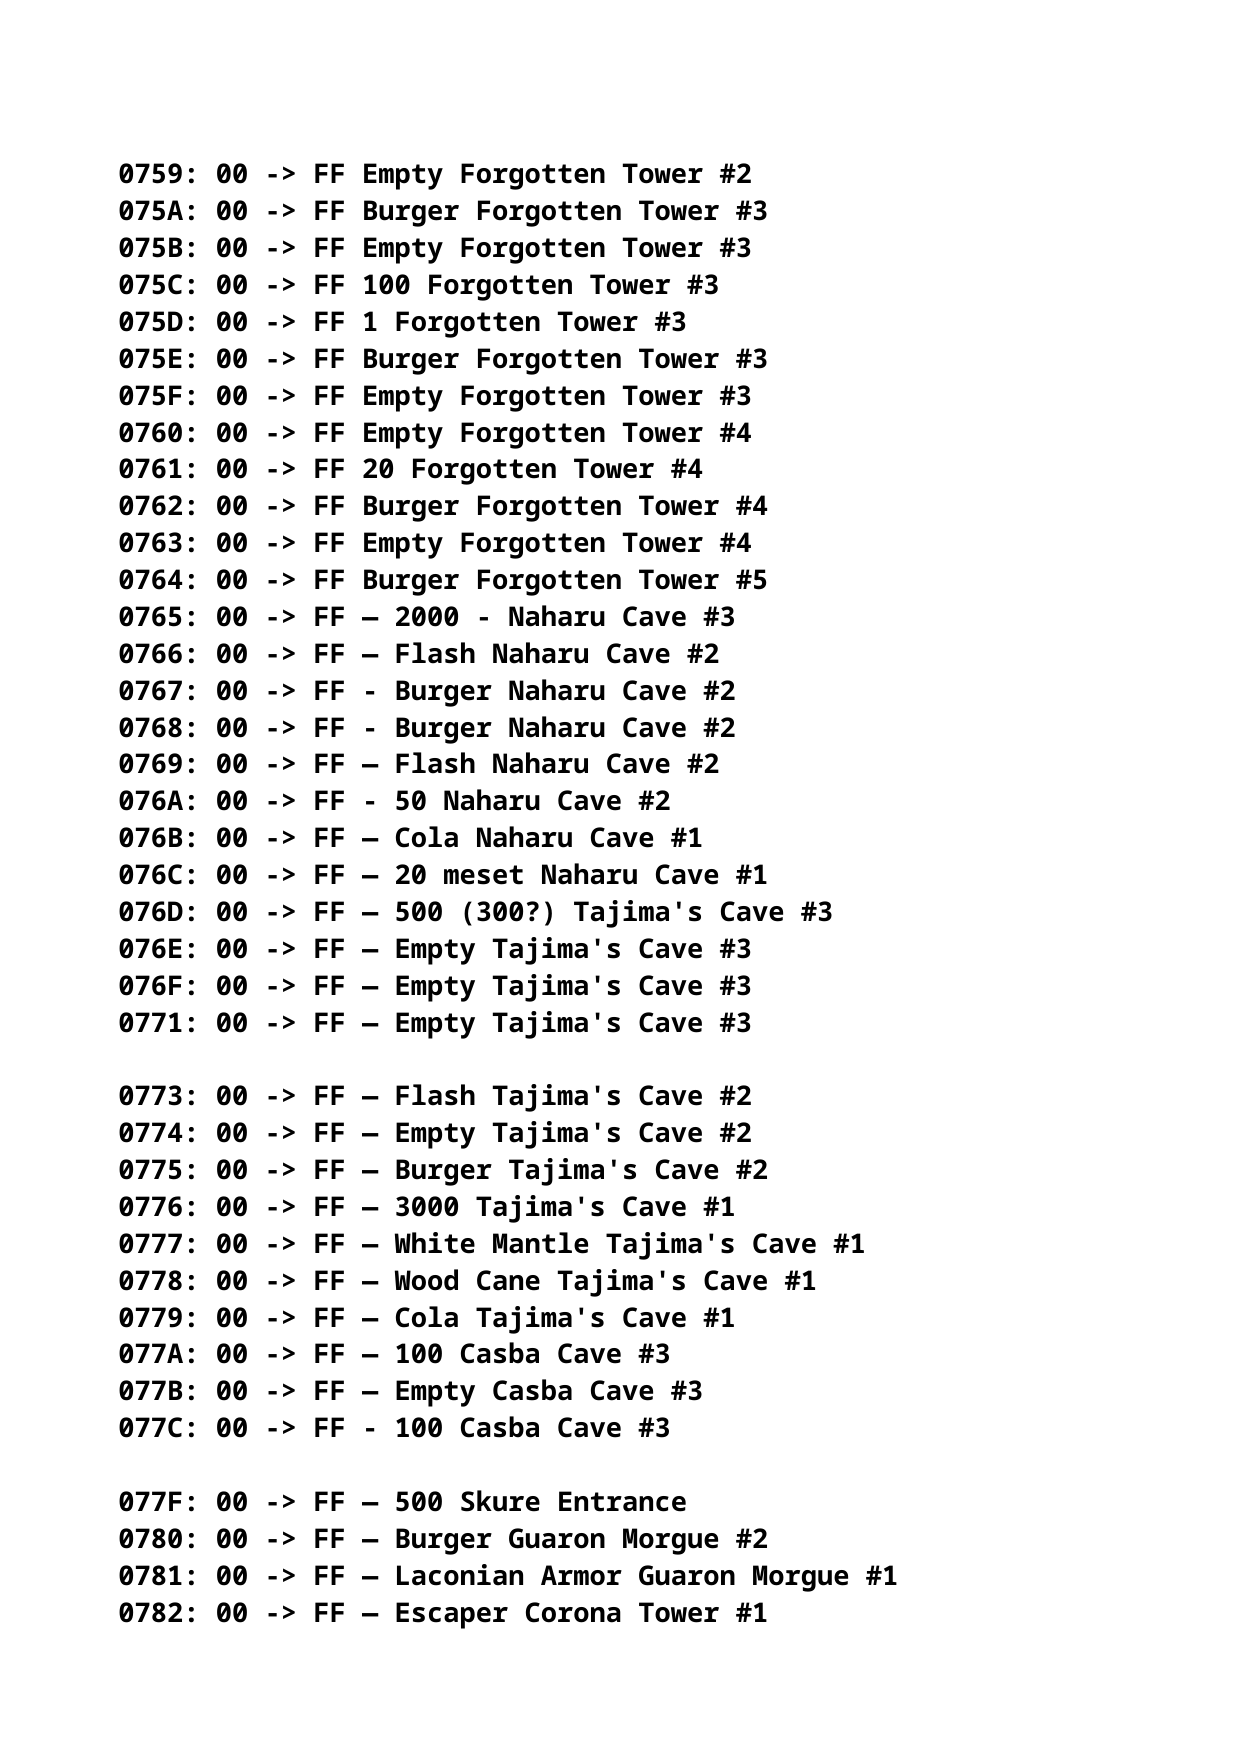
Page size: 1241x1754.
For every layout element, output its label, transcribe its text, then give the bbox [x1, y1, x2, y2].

text 0780: 00 -> FF — Burger Guaron Morgue #2 [118, 1519, 1122, 1556]
text 0769: 00 -> FF — Flash Naharu Cave #2 [118, 745, 1122, 782]
text 077B: 00 -> FF — Empty Casba Cave #3 [118, 1372, 1122, 1409]
text 076C: 00 -> FF — 20 meset Naharu Cave #1 [118, 856, 1122, 892]
text 0775: 00 -> FF — Burger Tajima's Cave #2 [118, 1151, 1122, 1187]
text 076E: 00 -> FF — Empty Tajima's Cave #3 [118, 929, 1122, 966]
text 076F: 00 -> FF — Empty Tajima's Cave #3 [118, 966, 1122, 1003]
text 076B: 00 -> FF — Cola Naharu Cave #1 [118, 819, 1122, 856]
text 0768: 00 -> FF - Burger Naharu Cave #2 [118, 708, 1122, 745]
text 0782: 00 -> FF — Escaper Corona Tower #1 [118, 1593, 1122, 1630]
text 0776: 00 -> FF — 3000 Tajima's Cave #1 [118, 1187, 1122, 1224]
text 075F: 00 -> FF Empty Forgotten Tower #3 [118, 376, 1122, 413]
text 075C: 00 -> FF 100 Forgotten Tower #3 [118, 266, 1122, 302]
text 075A: 00 -> FF Burger Forgotten Tower #3 [118, 192, 1122, 229]
text 075E: 00 -> FF Burger Forgotten Tower #3 [118, 339, 1122, 376]
text 0763: 00 -> FF Empty Forgotten Tower #4 [118, 524, 1122, 561]
text 075D: 00 -> FF 1 Forgotten Tower #3 [118, 302, 1122, 339]
text 0777: 00 -> FF — White Mantle Tajima's Cave #1 [118, 1224, 1122, 1261]
text 075B: 00 -> FF Empty Forgotten Tower #3 [118, 229, 1122, 266]
text 0764: 00 -> FF Burger Forgotten Tower #5 [118, 561, 1122, 597]
text 0761: 00 -> FF 20 Forgotten Tower #4 [118, 450, 1122, 487]
text 0762: 00 -> FF Burger Forgotten Tower #4 [118, 487, 1122, 524]
text 0771: 00 -> FF — Empty Tajima's Cave #3 [118, 1003, 1122, 1040]
text 0779: 00 -> FF — Cola Tajima's Cave #1 [118, 1298, 1122, 1335]
text 0759: 00 -> FF Empty Forgotten Tower #2 [118, 155, 1122, 192]
text 0766: 00 -> FF — Flash Naharu Cave #2 [118, 634, 1122, 671]
text 0778: 00 -> FF — Wood Cane Tajima's Cave #1 [118, 1261, 1122, 1298]
text 0765: 00 -> FF — 2000 - Naharu Cave #3 [118, 597, 1122, 634]
text 076D: 00 -> FF — 500 (300?) Tajima's Cave #3 [118, 892, 1122, 929]
text 0774: 00 -> FF — Empty Tajima's Cave #2 [118, 1114, 1122, 1151]
text 0773: 00 -> FF — Flash Tajima's Cave #2 [118, 1077, 1122, 1114]
text 0781: 00 -> FF — Laconian Armor Guaron Morgue #1 [118, 1556, 1122, 1593]
text 076A: 00 -> FF - 50 Naharu Cave #2 [118, 782, 1122, 819]
text 077F: 00 -> FF — 500 Skure Entrance [118, 1482, 1122, 1519]
text 0760: 00 -> FF Empty Forgotten Tower #4 [118, 413, 1122, 450]
text 077C: 00 -> FF - 100 Casba Cave #3 [118, 1409, 1122, 1446]
text 0767: 00 -> FF - Burger Naharu Cave #2 [118, 671, 1122, 708]
text 077A: 00 -> FF — 100 Casba Cave #3 [118, 1335, 1122, 1372]
